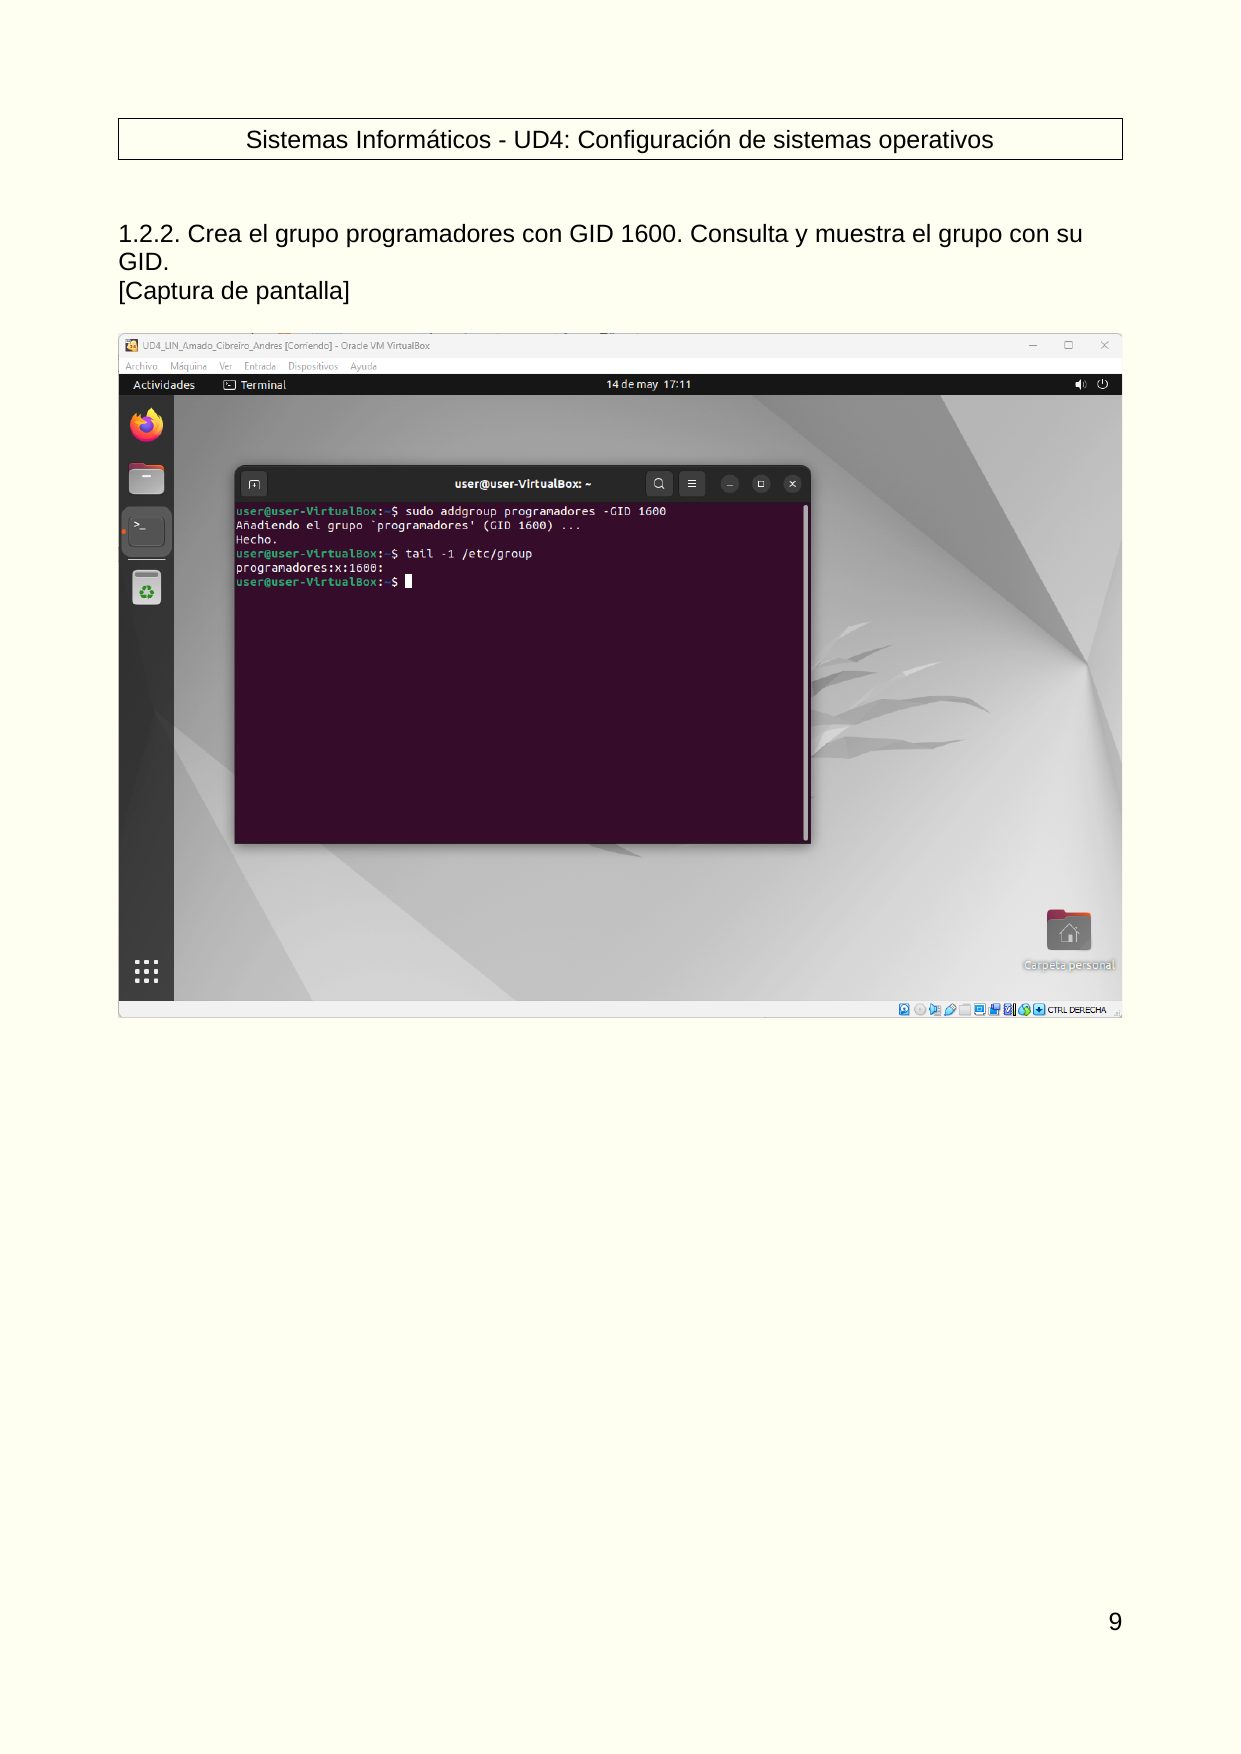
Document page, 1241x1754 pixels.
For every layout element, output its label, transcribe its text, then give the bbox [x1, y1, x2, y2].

text [Captura de pantalla] [118, 276, 1122, 305]
picture [118, 333, 1123, 1018]
text 1.2.2. Crea el grupo programadores con GID 1600. Consulta y muestra el grupo con su GID. [118, 219, 1122, 276]
